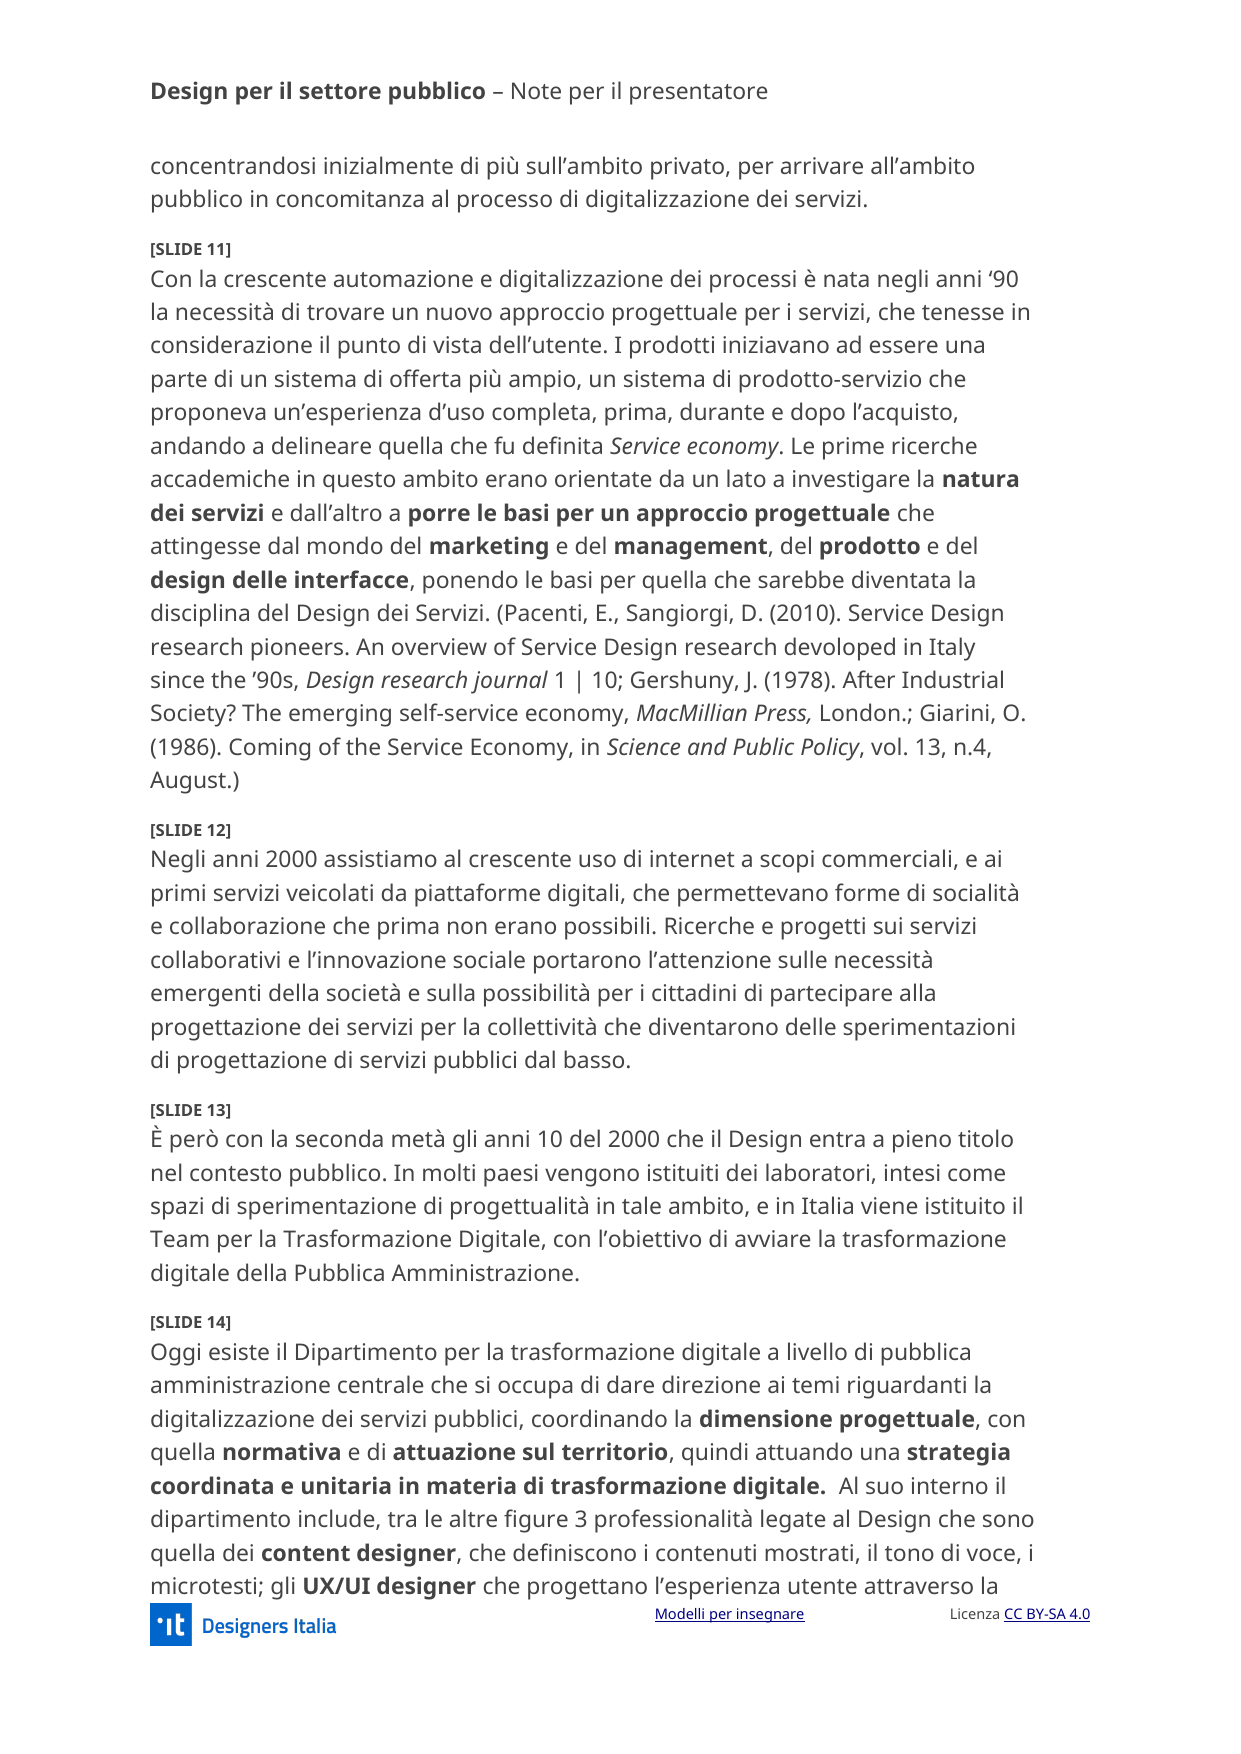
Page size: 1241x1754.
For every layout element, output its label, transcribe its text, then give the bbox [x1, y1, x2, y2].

picture [150, 1603, 347, 1646]
text [SLIDE 14] Oggi esiste il Dipartimento per la trasformazione digitale a livello di pubblica amministrazione centrale che si occupa di dare direzione ai temi riguardanti la digitalizzazione dei servizi pubblici, coordinando la dimensione progettuale, con quella normativa e di attuazione sul territorio, quindi attuando una strategia coordinata e unitaria in materia di trasformazione digitale. Al suo interno il dipartimento include, tra le altre figure 3 professionalità legate al Design che sono quella dei content designer, che definiscono i contenuti mostrati, il tono di voce, i microtesti; gli UX/UI designer che progettano l’esperienza utente attraverso la [150, 1311, 1035, 1601]
text concentrandosi inizialmente di più sull’ambito privato, per arrivare all’ambito pubblico in concomitanza al processo di digitalizzazione dei servizi. [150, 150, 1035, 215]
text [SLIDE 12] Negli anni 2000 assistiamo al crescente uso di internet a scopi commerciali, e ai primi servizi veicolati da piattaforme digitali, che permettevano forme di socialità e collaborazione che prima non erano possibili. ​Ricerche e progetti sui servizi collaborativi e l’innovazione sociale portarono l’attenzione sulle necessità emergenti della società e sulla possibilità per i cittadini di partecipare alla progettazione dei servizi per la collettività che diventarono delle sperimentazioni di progettazione di servizi pubblici dal basso. [150, 818, 1035, 1075]
text [SLIDE 13] È però con la seconda metà gli anni 10 del 2000 che il Design entra a pieno titolo nel contesto pubblico. In molti paesi vengono istituiti dei laboratori, intesi come spazi di sperimentazione di progettualità in tale ambito, e in Italia viene istituito il Team per la Trasformazione Digitale, con l’obiettivo di avviare la trasformazione digitale della Pubblica Amministrazione.​ [150, 1098, 1035, 1288]
text [SLIDE 11] Con la crescente automazione e digitalizzazione dei processi è nata negli anni ‘90 la necessità di trovare un nuovo approccio progettuale per i servizi, che tenesse in considerazione il punto di vista dell’utente. I prodotti iniziavano ad essere una parte di un sistema di offerta più ampio, un sistema di prodotto-servizio che proponeva un’esperienza d’uso completa, prima, durante e dopo l’acquisto, andando a delineare quella che fu definita Service economy. ​Le prime ricerche accademiche in questo ambito erano orientate da un lato a investigare la natura dei servizi e dall’altro a porre le basi per un approccio progettuale che attingesse dal mondo del marketing e del management, del prodotto e del design delle interfacce, ponendo le basi per quella che sarebbe diventata la disciplina del Design dei Servizi. (Pacenti, E., Sangiorgi, D. (2010). Service Design research pioneers. An overview of Service Design research devoloped in Italy since the ’90s, Design research journal 1 | 10; Gershuny, J. (1978). After Industrial Society? The emerging self-service economy, MacMillian Press, London.; Giarini, O. (1986). Coming of the Service Economy, in Science and Public Policy, vol. 13, n.4, August.) ​ [150, 238, 1035, 795]
